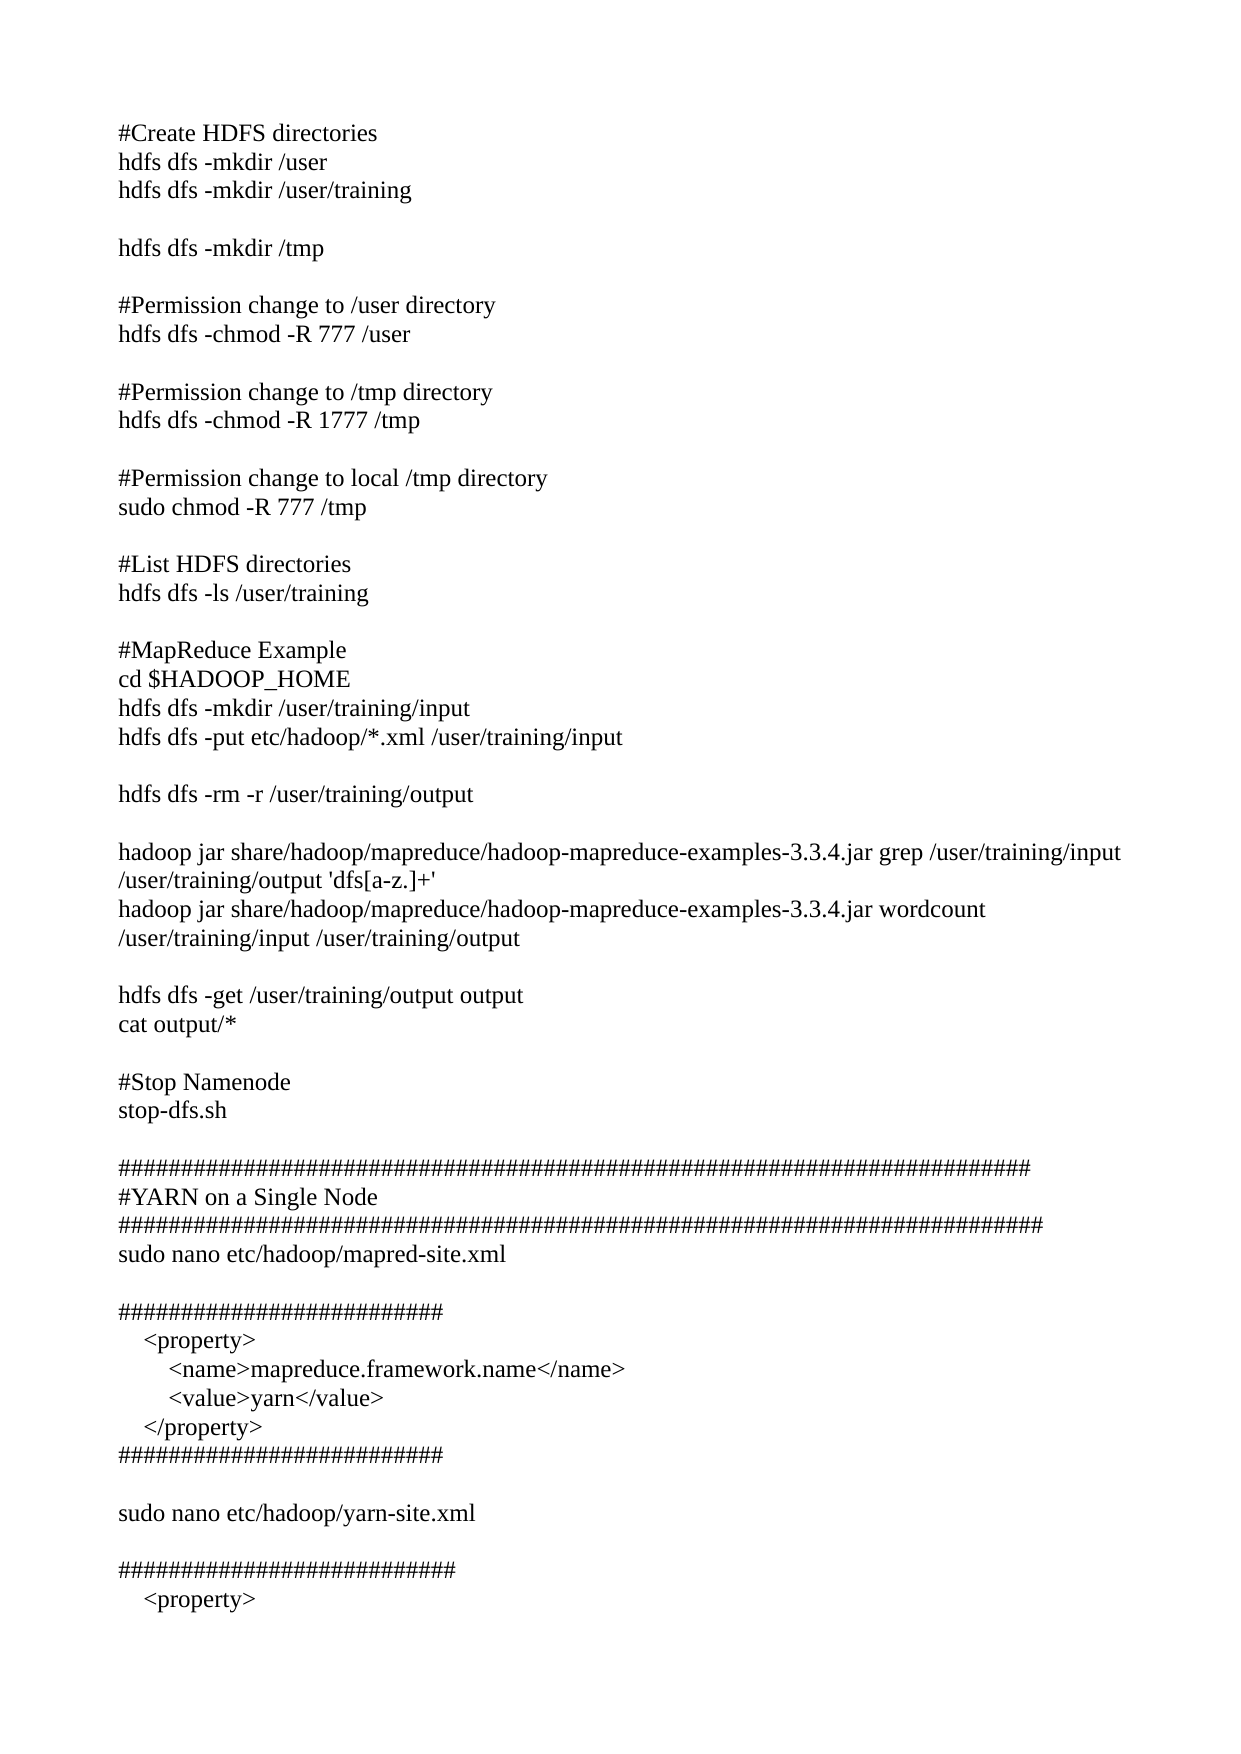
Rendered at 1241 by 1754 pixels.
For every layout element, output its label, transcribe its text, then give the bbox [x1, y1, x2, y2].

text ########################################################################## [118, 1211, 1122, 1239]
text </property> [118, 1412, 1122, 1441]
text ########################### [118, 1556, 1122, 1584]
text sudo nano etc/hadoop/yarn-site.xml [118, 1498, 1122, 1527]
text hdfs dfs -mkdir /user/training [118, 176, 1122, 204]
text ######################################################################### [118, 1153, 1122, 1182]
text hdfs dfs -mkdir /user/training/input [118, 693, 1122, 722]
text #MapReduce Example [118, 636, 1122, 664]
text #Permission change to local /tmp directory [118, 463, 1122, 492]
text hdfs dfs -get /user/training/output output [118, 981, 1122, 1009]
text cd $HADOOP_HOME [118, 664, 1122, 693]
text ########################## [118, 1441, 1122, 1469]
text #YARN on a Single Node [118, 1182, 1122, 1211]
text hdfs dfs -chmod -R 777 /user [118, 319, 1122, 348]
text #Permission change to /tmp directory [118, 377, 1122, 406]
text cat output/* [118, 1009, 1122, 1038]
text <property> [118, 1584, 1122, 1613]
text #Create HDFS directories [118, 118, 1122, 147]
text ########################## [118, 1297, 1122, 1326]
text <value>yarn</value> [118, 1383, 1122, 1412]
text #List HDFS directories [118, 549, 1122, 578]
text <property> [118, 1326, 1122, 1354]
text hdfs dfs -mkdir /tmp [118, 233, 1122, 262]
text hadoop jar share/hadoop/mapreduce/hadoop-mapreduce-examples-3.3.4.jar grep /user/training/input /user/training/output 'dfs[a-z.]+' [118, 837, 1122, 894]
text sudo nano etc/hadoop/mapred-site.xml [118, 1239, 1122, 1268]
text hadoop jar share/hadoop/mapreduce/hadoop-mapreduce-examples-3.3.4.jar wordcount /user/training/input /user/training/output [118, 894, 1122, 952]
text hdfs dfs -rm -r /user/training/output [118, 779, 1122, 808]
text hdfs dfs -mkdir /user [118, 147, 1122, 176]
text <name>mapreduce.framework.name</name> [118, 1354, 1122, 1383]
text sudo chmod -R 777 /tmp [118, 492, 1122, 521]
text #Permission change to /user directory [118, 291, 1122, 319]
text hdfs dfs -put etc/hadoop/*.xml /user/training/input [118, 722, 1122, 751]
text stop-dfs.sh [118, 1096, 1122, 1124]
text hdfs dfs -ls /user/training [118, 578, 1122, 607]
text #Stop Namenode [118, 1067, 1122, 1096]
text hdfs dfs -chmod -R 1777 /tmp [118, 406, 1122, 434]
